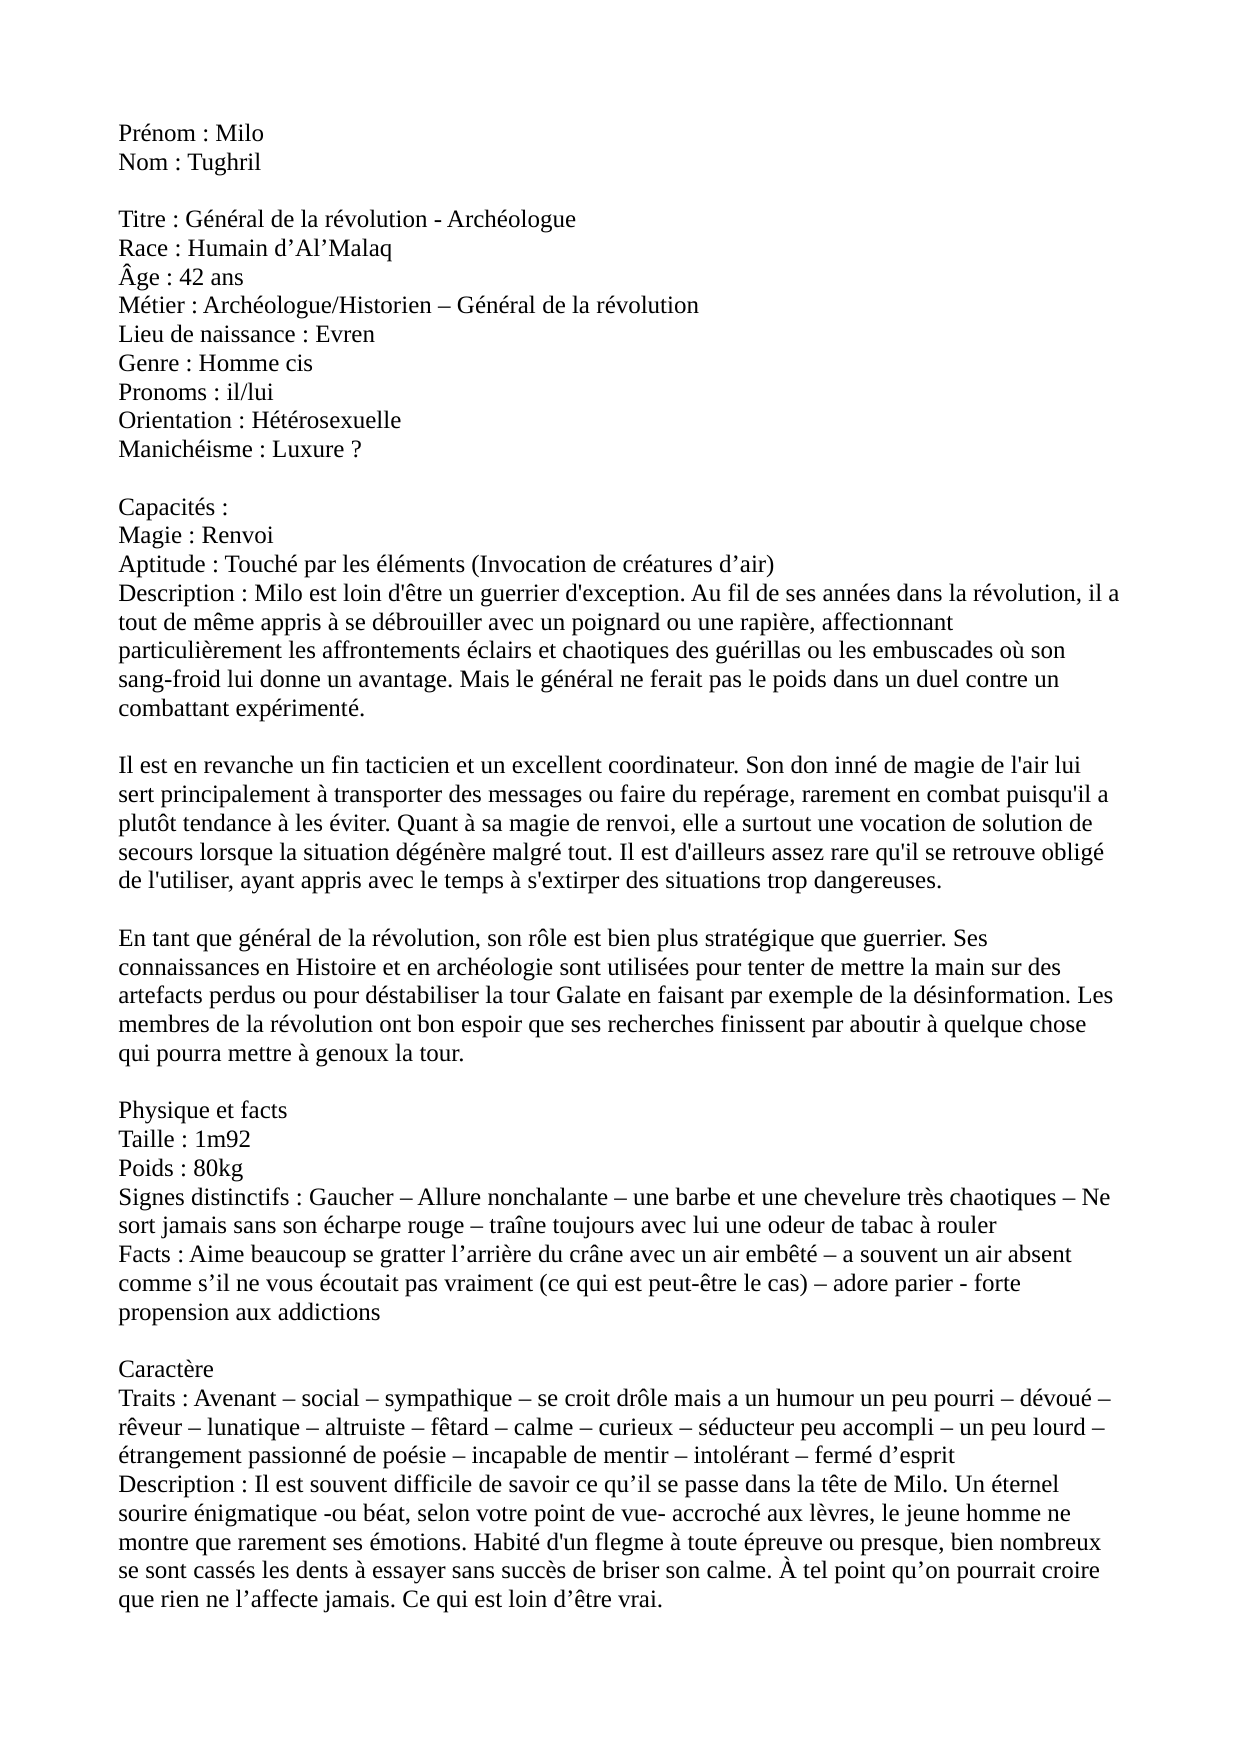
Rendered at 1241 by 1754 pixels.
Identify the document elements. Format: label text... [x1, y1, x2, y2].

text Il est en revanche un fin tacticien et un excellent coordinateur. Son don inné de magie de l'air lui sert principalement à transporter des messages ou faire du repérage, rarement en combat puisqu'il a plutôt tendance à les éviter. Quant à sa magie de renvoi, elle a surtout une vocation de solution de secours lorsque la situation dégénère malgré tout. Il est d'ailleurs assez rare qu'il se retrouve obligé de l'utiliser, ayant appris avec le temps à s'extirper des situations trop dangereuses. [118, 751, 1122, 894]
text En tant que général de la révolution, son rôle est bien plus stratégique que guerrier. Ses connaissances en Histoire et en archéologie sont utilisées pour tenter de mettre la main sur des artefacts perdus ou pour déstabiliser la tour Galate en faisant par exemple de la désinformation. Les membres de la révolution ont bon espoir que ses recherches finissent par aboutir à quelque chose qui pourra mettre à genoux la tour. Physique et facts Taille : 1m92 Poids : 80kg Signes distinctifs : Gaucher – Allure nonchalante – une barbe et une chevelure très chaotiques – Ne sort jamais sans son écharpe rouge – traîne toujours avec lui une odeur de tabac à rouler Facts : Aime beaucoup se gratter l’arrière du crâne avec un air embêté – a souvent un air absent comme s’il ne vous écoutait pas vraiment (ce qui est peut-être le cas) – adore parier - forte propension aux addictions Caractère Traits : Avenant – social – sympathique – se croit drôle mais a un humour un peu pourri – dévoué – rêveur – lunatique – altruiste – fêtard – calme – curieux – séducteur peu accompli – un peu lourd – étrangement passionné de poésie – incapable de mentir – intolérant – fermé d’esprit Description : Il est souvent difficile de savoir ce qu’il se passe dans la tête de Milo. Un éternel sourire énigmatique -ou béat, selon votre point de vue- accroché aux lèvres, le jeune homme ne montre que rarement ses émotions. Habité d'un flegme à toute épreuve ou presque, bien nombreux se sont cassés les dents à essayer sans succès de briser son calme. À tel point qu’on pourrait croire que rien ne l’affecte jamais. Ce qui est loin d’être vrai. [118, 923, 1122, 1613]
text Prénom : Milo Nom : Tughril Titre : Général de la révolution - Archéologue Race : Humain d’Al’Malaq Âge : 42 ans Métier : Archéologue/Historien – Général de la révolution Lieu de naissance : Evren Genre : Homme cis Pronoms : il/lui Orientation : Hétérosexuelle Manichéisme : Luxure ? Capacités : Magie : Renvoi Aptitude : Touché par les éléments (Invocation de créatures d’air) Description : Milo est loin d'être un guerrier d'exception. Au fil de ses années dans la révolution, il a tout de même appris à se débrouiller avec un poignard ou une rapière, affectionnant particulièrement les affrontements éclairs et chaotiques des guérillas ou les embuscades où son sang-froid lui donne un avantage. Mais le général ne ferait pas le poids dans un duel contre un combattant expérimenté. [118, 118, 1122, 722]
